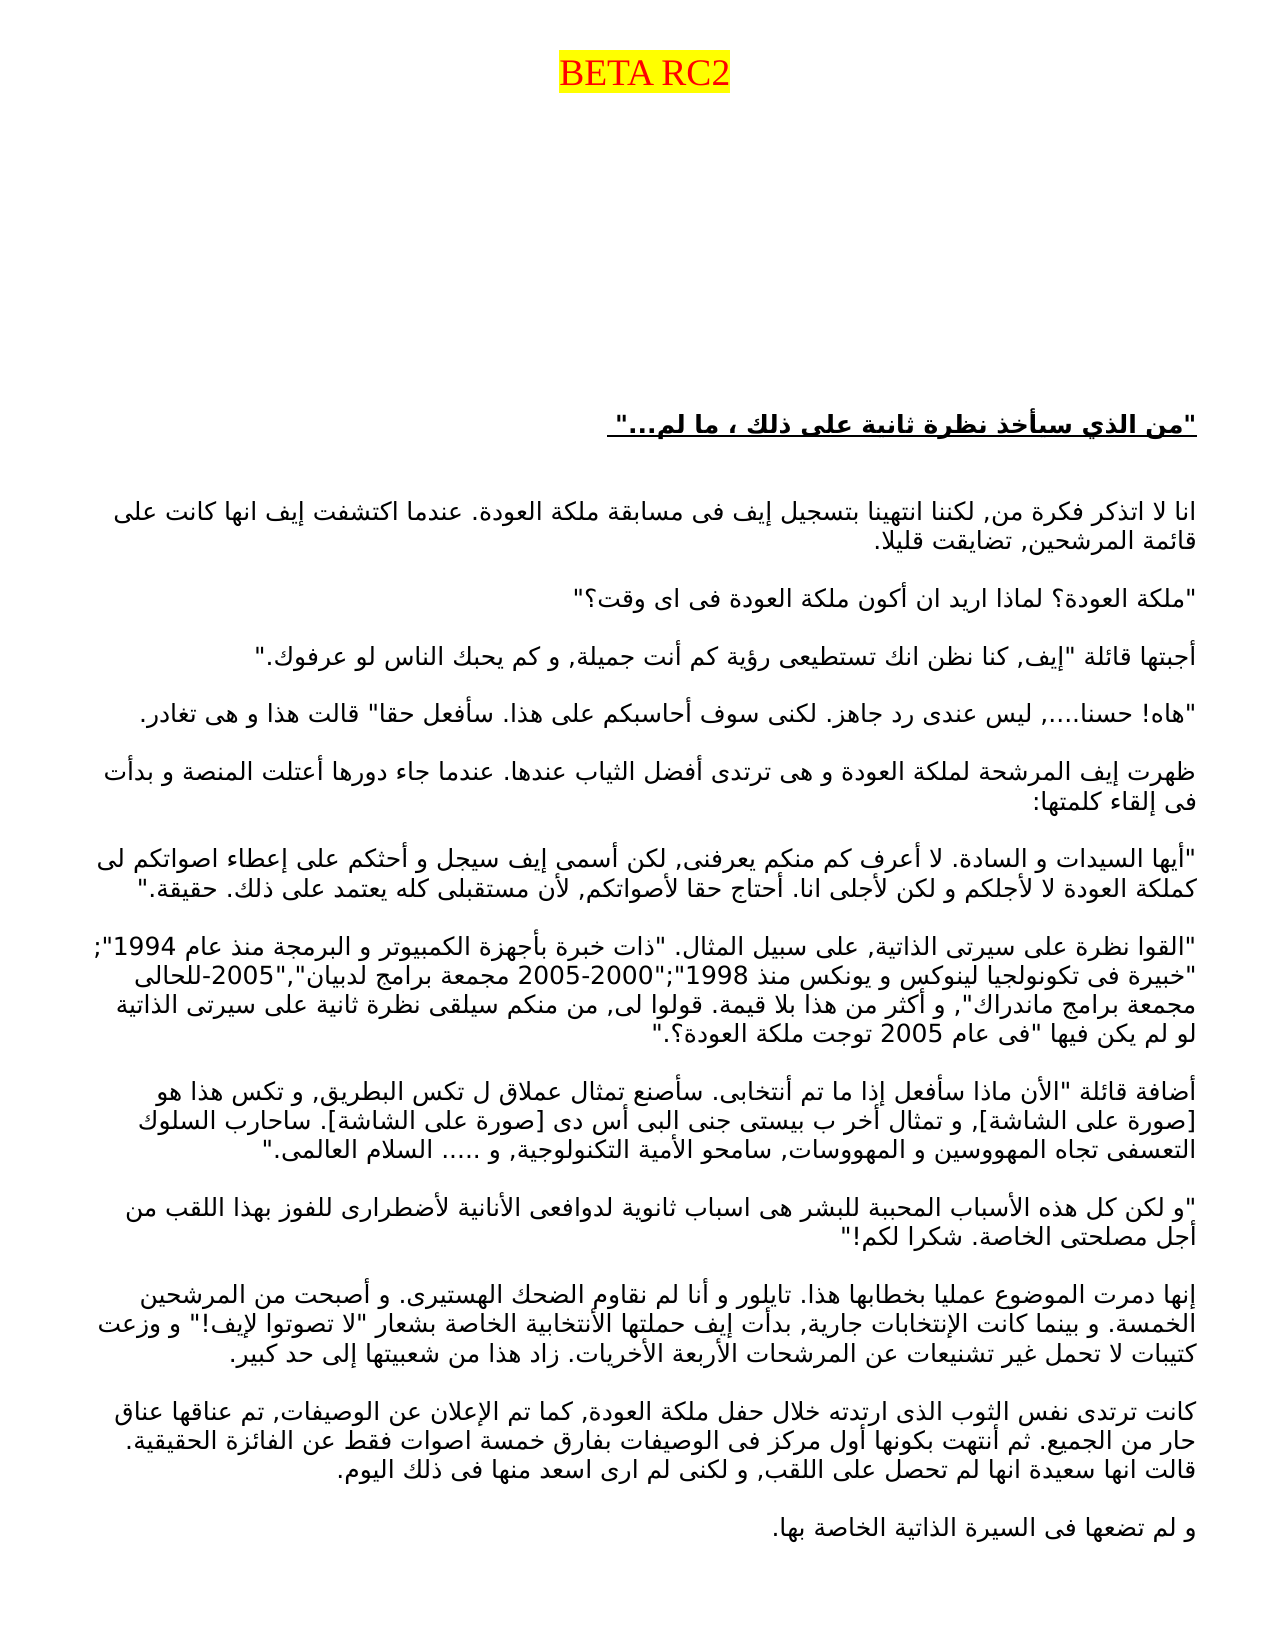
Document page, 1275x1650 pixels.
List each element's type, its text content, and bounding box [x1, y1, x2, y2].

text انا لا اتذكر فكرة من, لكننا انتهينا بتسجيل إيف فى مسابقة ملكة العودة. عندما اكتشفت إيف انها كانت على قائمة المرشحين, تضايقت قليلا. [92, 497, 1197, 555]
text ظهرت إيف المرشحة لملكة العودة و هى ترتدى أفضل الثياب عندها. عندما جاء دورها أعتلت المنصة و بدأت فى إلقاء كلمتها: [92, 758, 1197, 816]
text "من الذي سيأخذ نظرة ثانية على ذلك ، ما لم..." [92, 410, 1197, 439]
text إنها دمرت الموضوع عمليا بخطابها هذا. تايلور و أنا لم نقاوم الضحك الهستيرى. و أصبحت من المرشحين الخمسة. و بينما كانت الإنتخابات جارية, بدأت إيف حملتها الأنتخابية الخاصة بشعار "لا تصوتوا لإيف!" و وزعت كتيبات لا تحمل غير تشنيعات عن المرشحات اﻷربعة الأخريات. زاد هذا من شعبيتها إلى حد كبير. [92, 1281, 1197, 1368]
text كانت ترتدى نفس الثوب الذى ارتدته خلال حفل ملكة العودة, كما تم الإعلان عن الوصيفات, تم عناقها عناق حار من الجميع. ثم أنتهت بكونها أول مركز فى الوصيفات بفارق خمسة اصوات فقط عن الفائزة الحقيقية. قالت انها سعيدة انها لم تحصل على اللقب, و لكنى لم ارى اسعد منها فى ذلك اليوم. [92, 1397, 1197, 1484]
text "هاه! حسنا...., ليس عندى رد جاهز. لكنى سوف أحاسبكم على هذا. سأفعل حقا" قالت هذا و هى تغادر. [92, 700, 1197, 729]
text "القوا نظرة على سيرتى الذاتية, على سبيل المثال. "ذات خبرة بأجهزة الكمبيوتر و البرمجة منذ عام 1994"; "خبيرة فى تكونولجيا لينوكس و يونكس منذ 1998";"2000-2005 مجمعة برامج لدبيان","2005-للحالى مجمعة برامج ماندراك", و أكثر من هذا بلا قيمة. قولوا لى, من منكم سيلقى نظرة ثانية على سيرتى الذاتية لو لم يكن فيها "فى عام 2005 توجت ملكة العودة؟." [92, 932, 1197, 1048]
text "و لكن كل هذه الأسباب المحببة للبشر هى اسباب ثانوية لدوافعى الأنانية ﻷضطرارى للفوز بهذا اللقب من أجل مصلحتى الخاصة. شكرا لكم!" [92, 1193, 1197, 1252]
text "أيها السيدات و السادة. لا أعرف كم منكم يعرفنى, لكن أسمى إيف سيجل و أحثكم على إعطاء اصواتكم لى كملكة العودة لا ﻷجلكم و لكن لأجلى انا. أحتاج حقا لأصواتكم, لأن مستقبلى كله يعتمد على ذلك. حقيقة." [92, 845, 1197, 903]
text أضافة قائلة "الأن ماذا سأفعل إذا ما تم أنتخابى. سأصنع تمثال عملاق ل تكس البطريق, و تكس هذا هو [صورة على الشاشة], و تمثال أخر ب بيستى جنى البى أس دى [صورة على الشاشة]. ساحارب السلوك التعسفى تجاه المهووسين و المهووسات, سامحو الأمية التكنولوجية, و ..... السلام العالمى." [92, 1077, 1197, 1165]
text و لم تضعها فى السيرة الذاتية الخاصة بها. [92, 1513, 1197, 1542]
text "ملكة العودة؟ لماذا اريد ان أكون ملكة العودة فى اى وقت؟" [92, 584, 1197, 613]
text أجبتها قائلة "إيف, كنا نظن انك تستطيعى رؤية كم أنت جميلة, و كم يحبك الناس لو عرفوك." [92, 642, 1197, 671]
